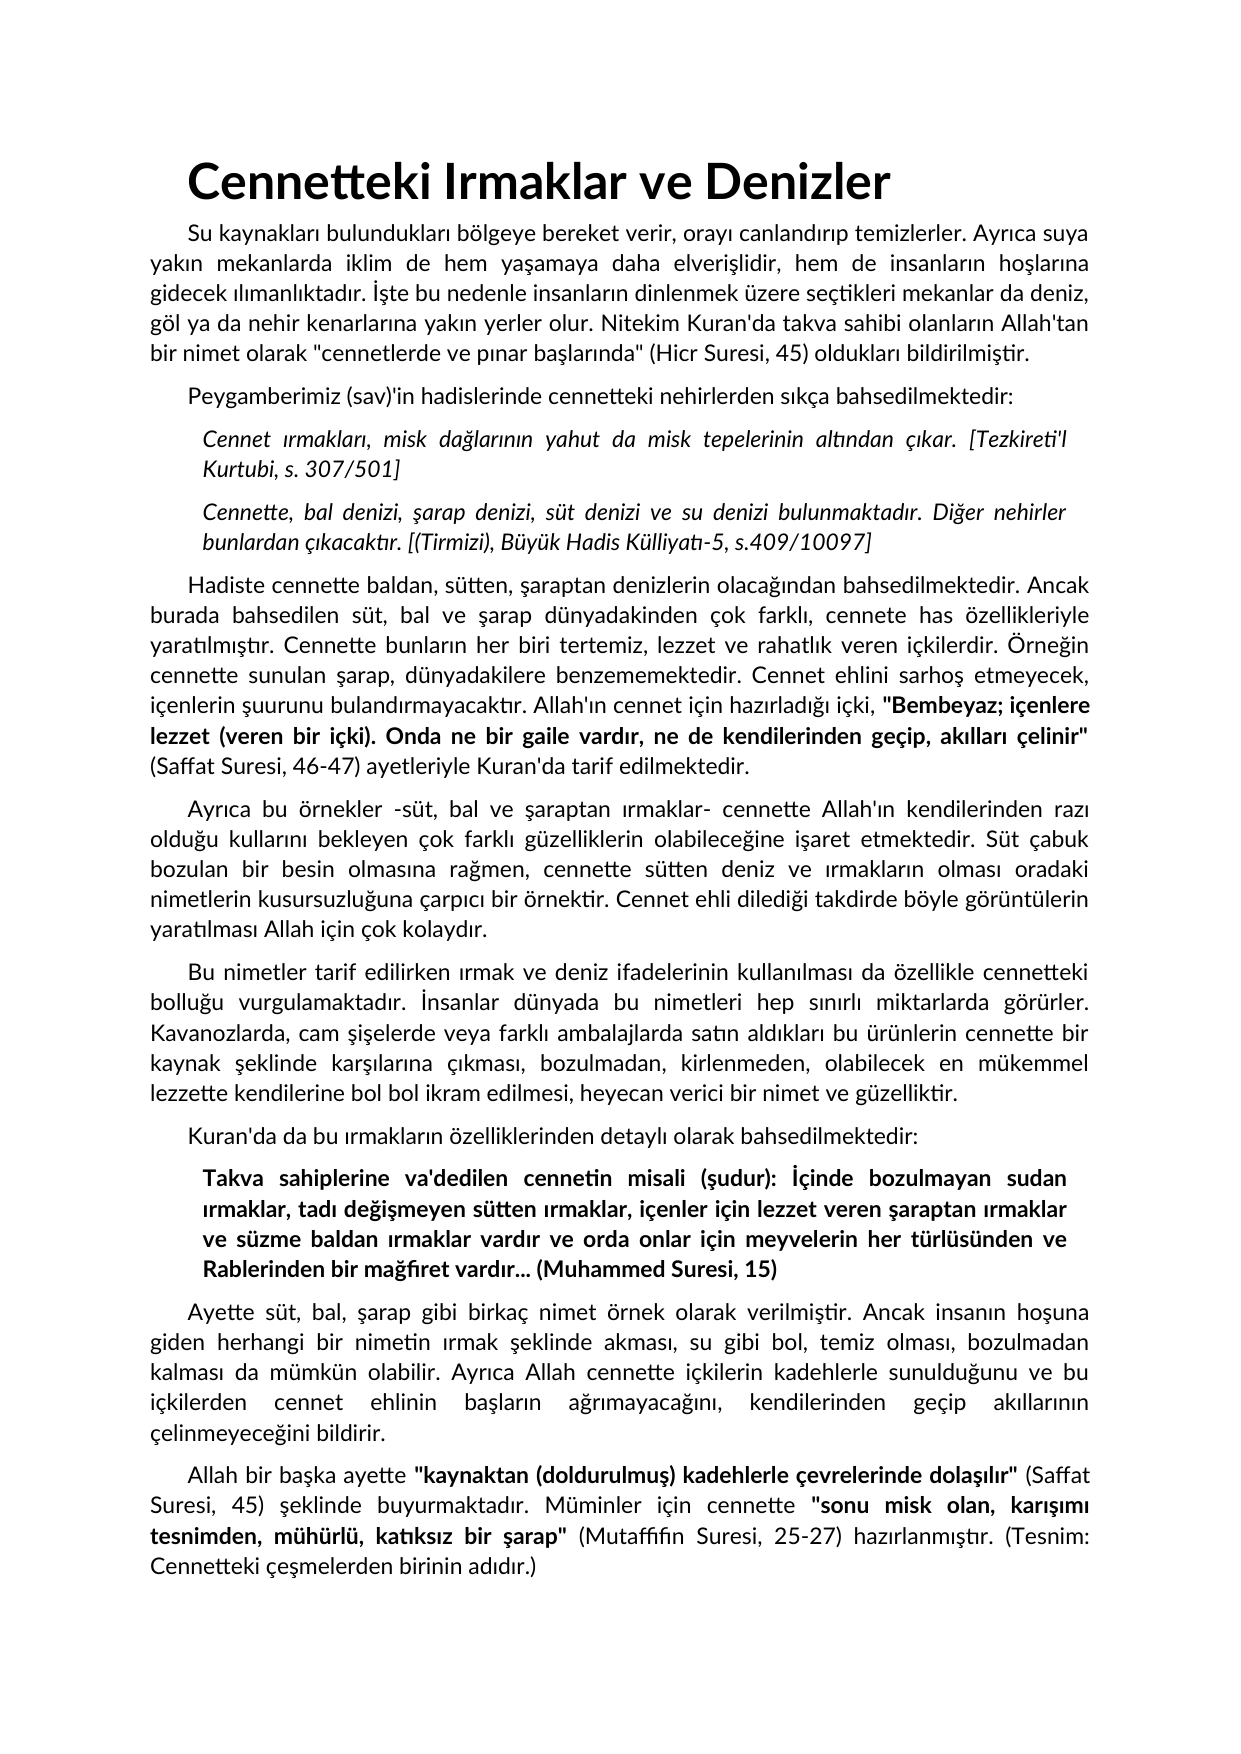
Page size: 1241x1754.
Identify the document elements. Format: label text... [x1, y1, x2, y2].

text Ayette süt, bal, şarap gibi birkaç nimet örnek olarak verilmiştir. Ancak insanın hoşuna giden herhangi bir nimetin ırmak şeklinde akması, su gibi bol, temiz olması, bozulmadan kalması da mümkün olabilir. Ayrıca Allah cennette içkilerin kadehlerle sunulduğunu ve bu içkilerden cennet ehlinin başların ağrımayacağını, kendilerinden geçip akıllarının çelinmeyeceğini bildirir. [150, 1297, 1090, 1446]
text Cennet ırmakları, misk dağlarının yahut da misk tepelerinin altından çıkar. [Tezkireti'l Kurtubi, s. 307/501] [202, 424, 1068, 482]
text Cennette, bal denizi, şarap denizi, süt denizi ve su denizi bulunmaktadır. Diğer nehirler bunlardan çıkacaktır. [(Tirmizi), Büyük Hadis Külliyatı-5, s.409/10097] [202, 497, 1068, 555]
text Peygamberimiz (sav)'in hadislerinde cennetteki nehirlerden sıkça bahsedilmektedir: [150, 382, 1090, 409]
text Kuran'da da bu ırmakların özelliklerinden detaylı olarak bahsedilmektedir: [150, 1121, 1090, 1149]
text Allah bir başka ayette "kaynaktan (doldurulmuş) kadehlerle çevrelerinde dolaşılır" (Saffat Suresi, 45) şeklinde buyurmaktadır. Müminler için cennette "sonu misk olan, karışımı tesnimden, mühürlü, katıksız bir şarap" (Mutaffifin Suresi, 25-27) hazırlanmıştır. (Tesnim: Cennetteki çeşmelerden birinin adıdır.) [150, 1461, 1090, 1579]
text Ayrıca bu örnekler -süt, bal ve şaraptan ırmaklar- cennette Allah'ın kendilerinden razı olduğu kullarını bekleyen çok farklı güzelliklerin olabileceğine işaret etmektedir. Süt çabuk bozulan bir besin olmasına rağmen, cennette sütten deniz ve ırmakların olması oradaki nimetlerin kusursuzluğuna çarpıcı bir örnektir. Cennet ehli dilediği takdirde böyle görüntülerin yaratılması Allah için çok kolaydır. [150, 794, 1090, 943]
text Su kaynakları bulundukları bölgeye bereket verir, orayı canlandırıp temizlerler. Ayrıca suya yakın mekanlarda iklim de hem yaşamaya daha elverişlidir, hem de insanların hoşlarına gidecek ılımanlıktadır. İşte bu nedenle insanların dinlenmek üzere seçtikleri mekanlar da deniz, göl ya da nehir kenarlarına yakın yerler olur. Nitekim Kuran'da takva sahibi olanların Allah'tan bir nimet olarak "cennetlerde ve pınar başlarında" (Hicr Suresi, 45) oldukları bildirilmiştir. [150, 218, 1090, 367]
subtitle Cennetteki Irmaklar ve Denizler [187, 150, 1090, 210]
text Bu nimetler tarif edilirken ırmak ve deniz ifadelerinin kullanılması da özellikle cennetteki bolluğu vurgulamaktadır. İnsanlar dünyada bu nimetleri hep sınırlı miktarlarda görürler. Kavanozlarda, cam şişelerde veya farklı ambalajlarda satın aldıkları bu ürünlerin cennette bir kaynak şeklinde karşılarına çıkması, bozulmadan, kirlenmeden, olabilecek en mükemmel lezzette kendilerine bol bol ikram edilmesi, heyecan verici bir nimet ve güzelliktir. [150, 958, 1090, 1106]
text Takva sahiplerine va'dedilen cennetin misali (şudur): İçinde bozulmayan sudan ırmaklar, tadı değişmeyen sütten ırmaklar, içenler için lezzet veren şaraptan ırmaklar ve süzme baldan ırmaklar vardır ve orda onlar için meyvelerin her türlüsünden ve Rablerinden bir mağfiret vardır... (Muhammed Suresi, 15) [202, 1164, 1068, 1282]
text Hadiste cennette baldan, sütten, şaraptan denizlerin olacağından bahsedilmektedir. Ancak burada bahsedilen süt, bal ve şarap dünyadakinden çok farklı, cennete has özellikleriyle yaratılmıştır. Cennette bunların her biri tertemiz, lezzet ve rahatlık veren içkilerdir. Örneğin cennette sunulan şarap, dünyadakilere benzememektedir. Cennet ehlini sarhoş etmeyecek, içenlerin şuurunu bulandırmayacaktır. Allah'ın cennet için hazırladığı içki, "Bembeyaz; içenlere lezzet (veren bir içki). Onda ne bir gaile vardır, ne de kendilerinden geçip, akılları çelinir" (Saffat Suresi, 46-47) ayetleriyle Kuran'da tarif edilmektedir. [150, 570, 1090, 779]
